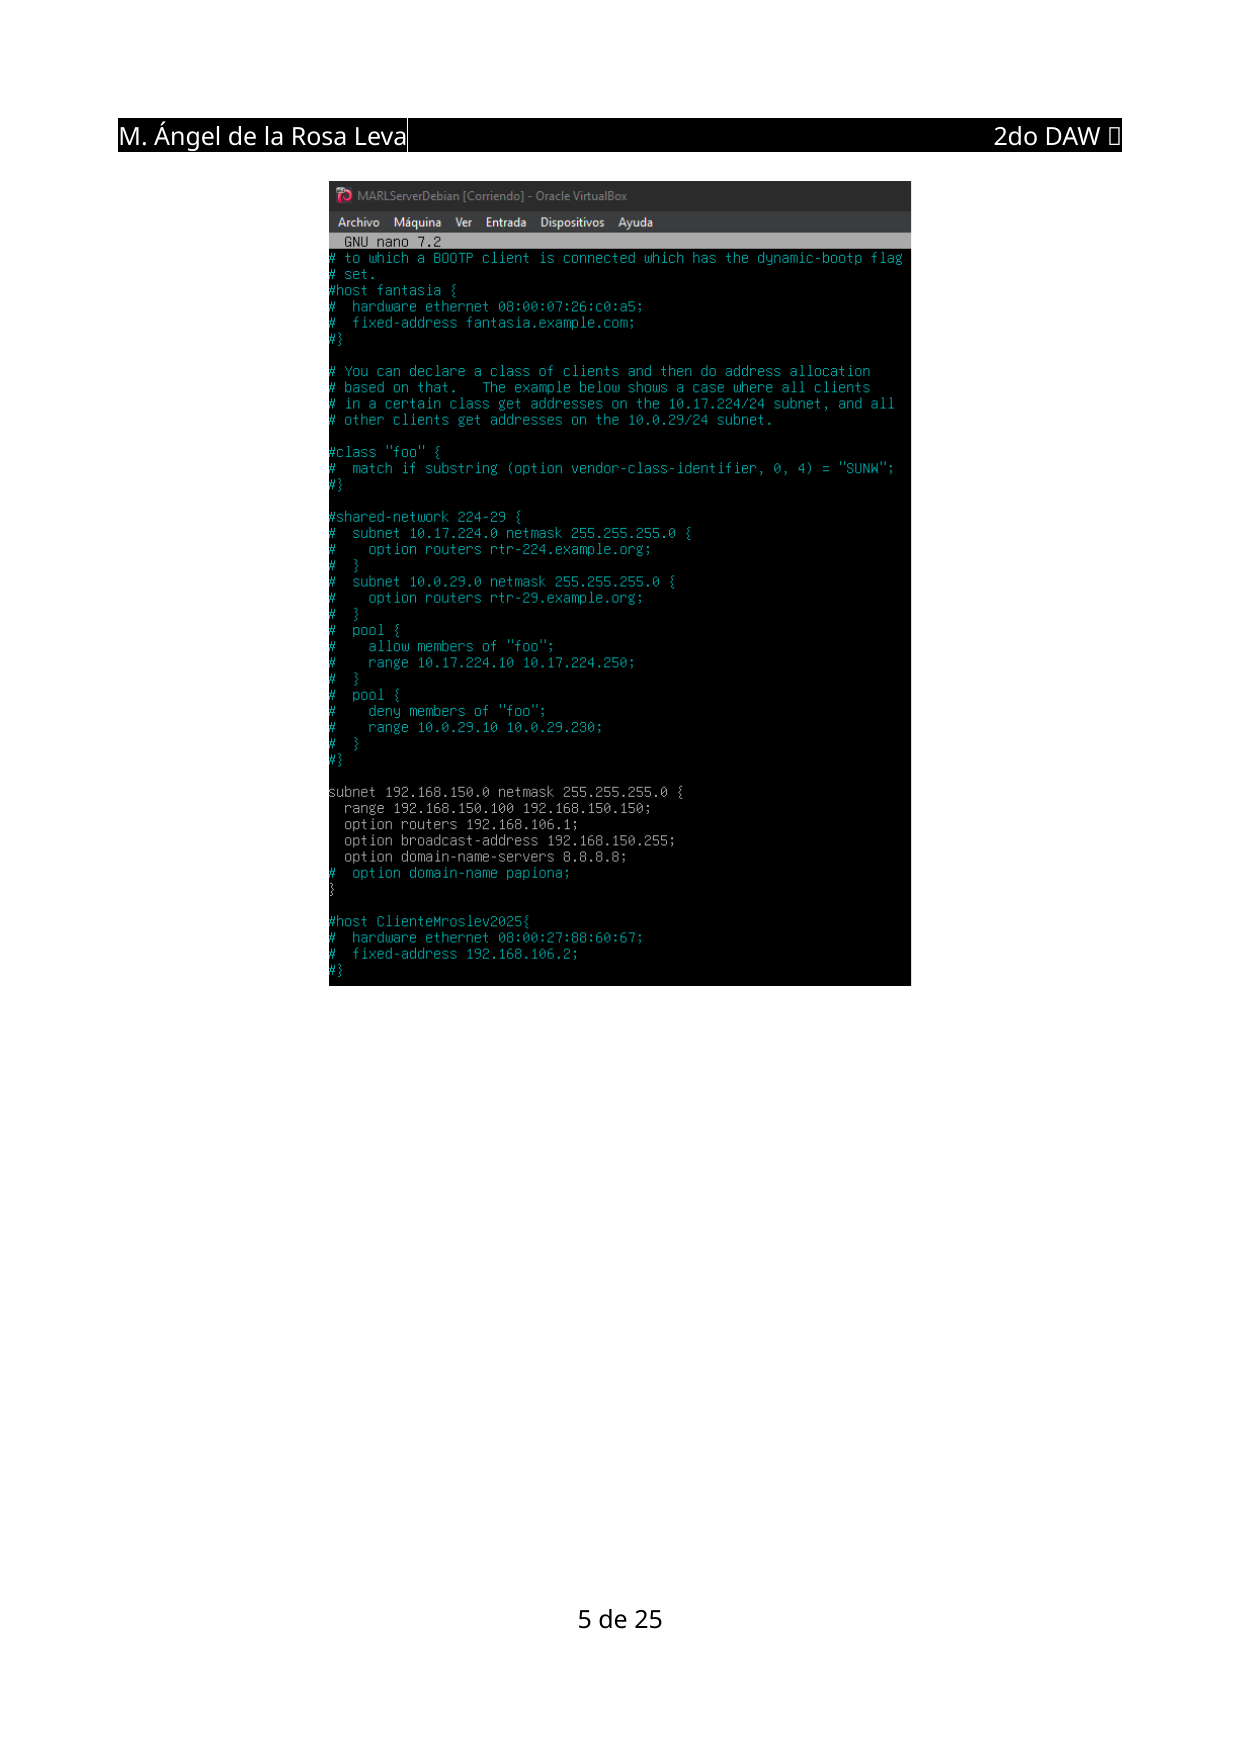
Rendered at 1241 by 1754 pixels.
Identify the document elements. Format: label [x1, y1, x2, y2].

picture [329, 181, 912, 986]
